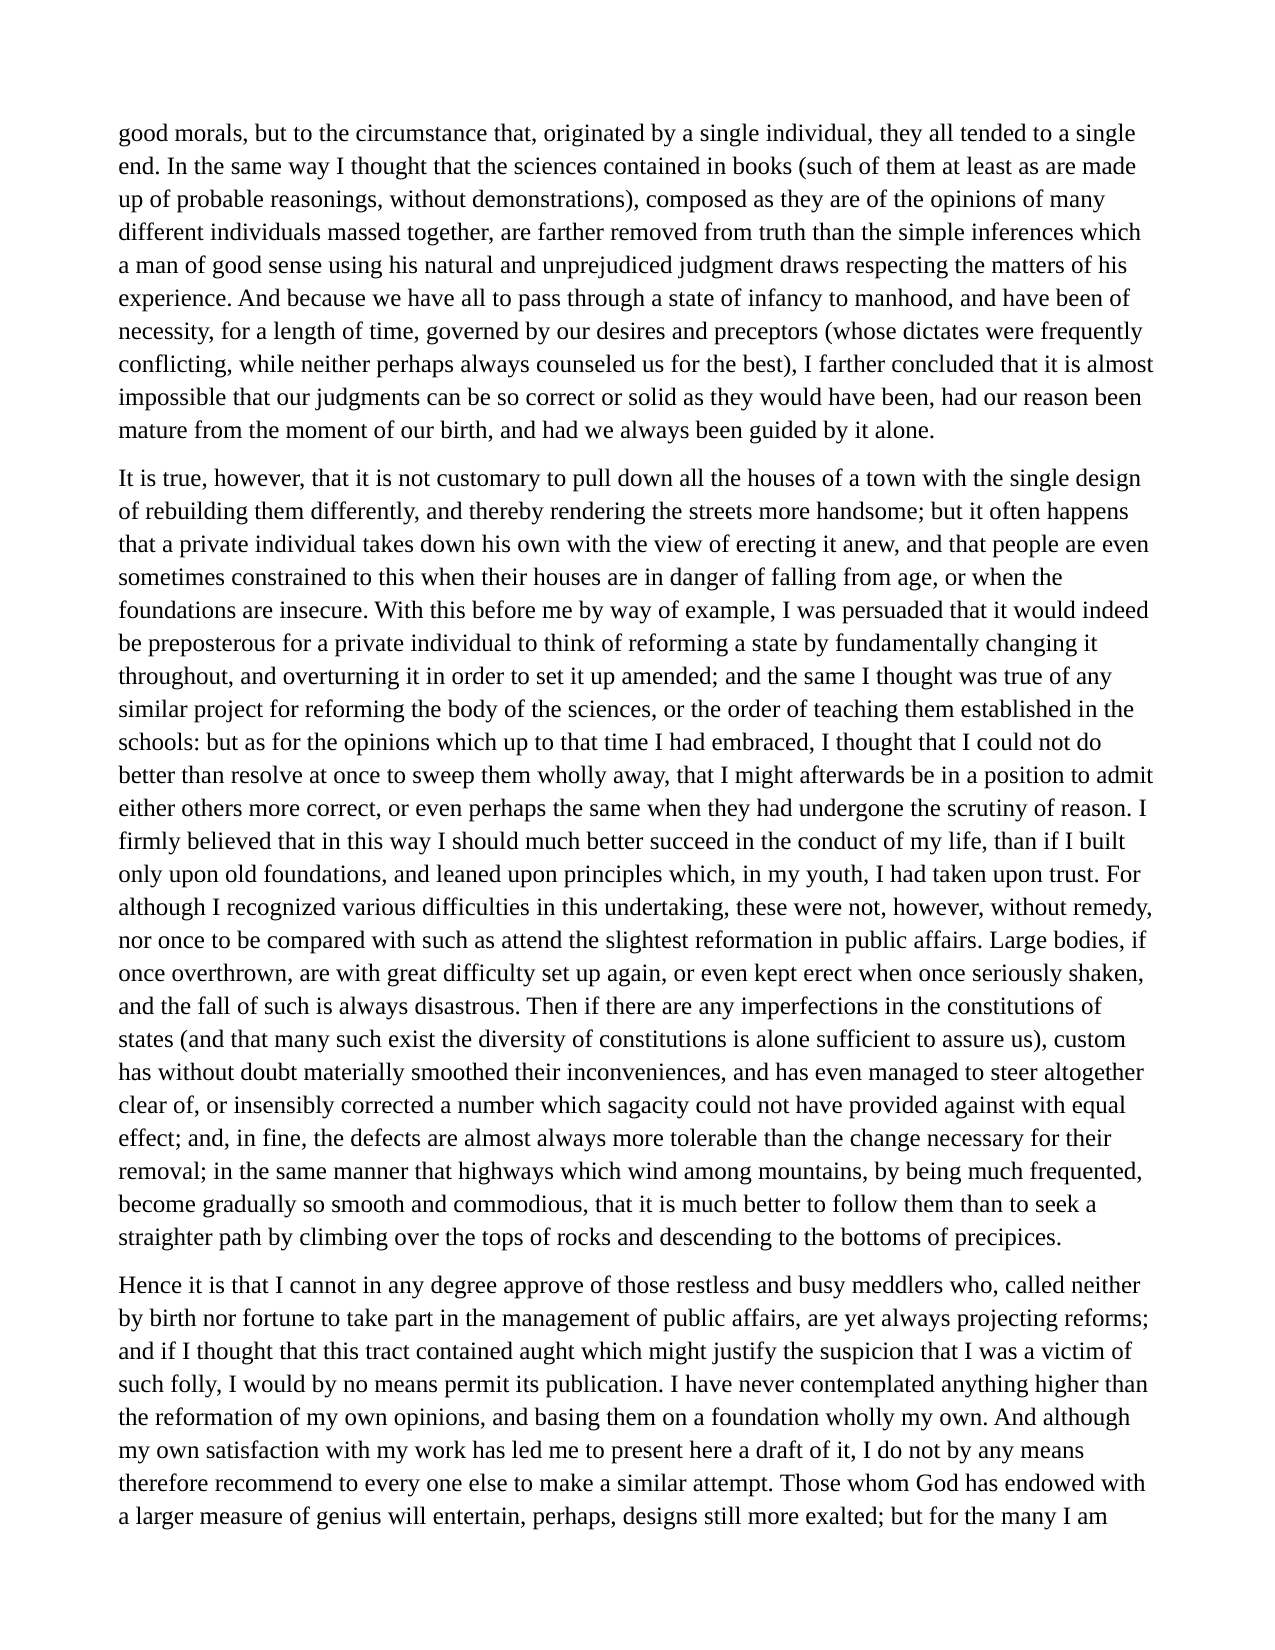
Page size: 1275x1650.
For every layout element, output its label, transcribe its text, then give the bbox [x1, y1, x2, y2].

text Hence it is that I cannot in any degree approve of those restless and busy meddlers who, called neither by birth nor fortune to take part in the management of public affairs, are yet always projecting reforms; and if I thought that this tract contained aught which might justify the suspicion that I was a victim of such folly, I would by no means permit its publication. I have never contemplated anything higher than the reformation of my own opinions, and basing them on a foundation wholly my own. And although my own satisfaction with my work has led me to present here a draft of it, I do not by any means therefore recommend to every one else to make a similar attempt. Those whom God has endowed with a larger measure of genius will entertain, perhaps, designs still more exalted; but for the many I am [118, 1270, 1157, 1530]
text good morals, but to the circumstance that, originated by a single individual, they all tended to a single end. In the same way I thought that the sciences contained in books (such of them at least as are made up of probable reasonings, without demonstrations), composed as they are of the opinions of many different individuals massed together, are farther removed from truth than the simple inferences which a man of good sense using his natural and unprejudiced judgment draws respecting the matters of his experience. And because we have all to pass through a state of infancy to manhood, and have been of necessity, for a length of time, governed by our desires and preceptors (whose dictates were frequently conflicting, while neither perhaps always counseled us for the best), I farther concluded that it is almost impossible that our judgments can be so correct or solid as they would have been, had our reason been mature from the moment of our birth, and had we always been guided by it alone. [118, 118, 1157, 444]
text It is true, however, that it is not customary to pull down all the houses of a town with the single design of rebuilding them differently, and thereby rendering the streets more handsome; but it often happens that a private individual takes down his own with the view of erecting it anew, and that people are even sometimes constrained to this when their houses are in danger of falling from age, or when the foundations are insecure. With this before me by way of example, I was persuaded that it would indeed be preposterous for a private individual to think of reforming a state by fundamentally changing it throughout, and overturning it in order to set it up amended; and the same I thought was true of any similar project for reforming the body of the sciences, or the order of teaching them established in the schools: but as for the opinions which up to that time I had embraced, I thought that I could not do better than resolve at once to sweep them wholly away, that I might afterwards be in a position to admit either others more correct, or even perhaps the same when they had undergone the scrutiny of reason. I firmly believed that in this way I should much better succeed in the conduct of my life, than if I built only upon old foundations, and leaned upon principles which, in my youth, I had taken upon trust. For although I recognized various difficulties in this undertaking, these were not, however, without remedy, nor once to be compared with such as attend the slightest reformation in public affairs. Large bodies, if once overthrown, are with great difficulty set up again, or even kept erect when once seriously shaken, and the fall of such is always disastrous. Then if there are any imperfections in the constitutions of states (and that many such exist the diversity of constitutions is alone sufficient to assure us), custom has without doubt materially smoothed their inconveniences, and has even managed to steer altogether clear of, or insensibly corrected a number which sagacity could not have provided against with equal effect; and, in fine, the defects are almost always more tolerable than the change necessary for their removal; in the same manner that highways which wind among mountains, by being much frequented, become gradually so smooth and commodious, that it is much better to follow them than to seek a straighter path by climbing over the tops of rocks and descending to the bottoms of precipices. [118, 463, 1157, 1251]
